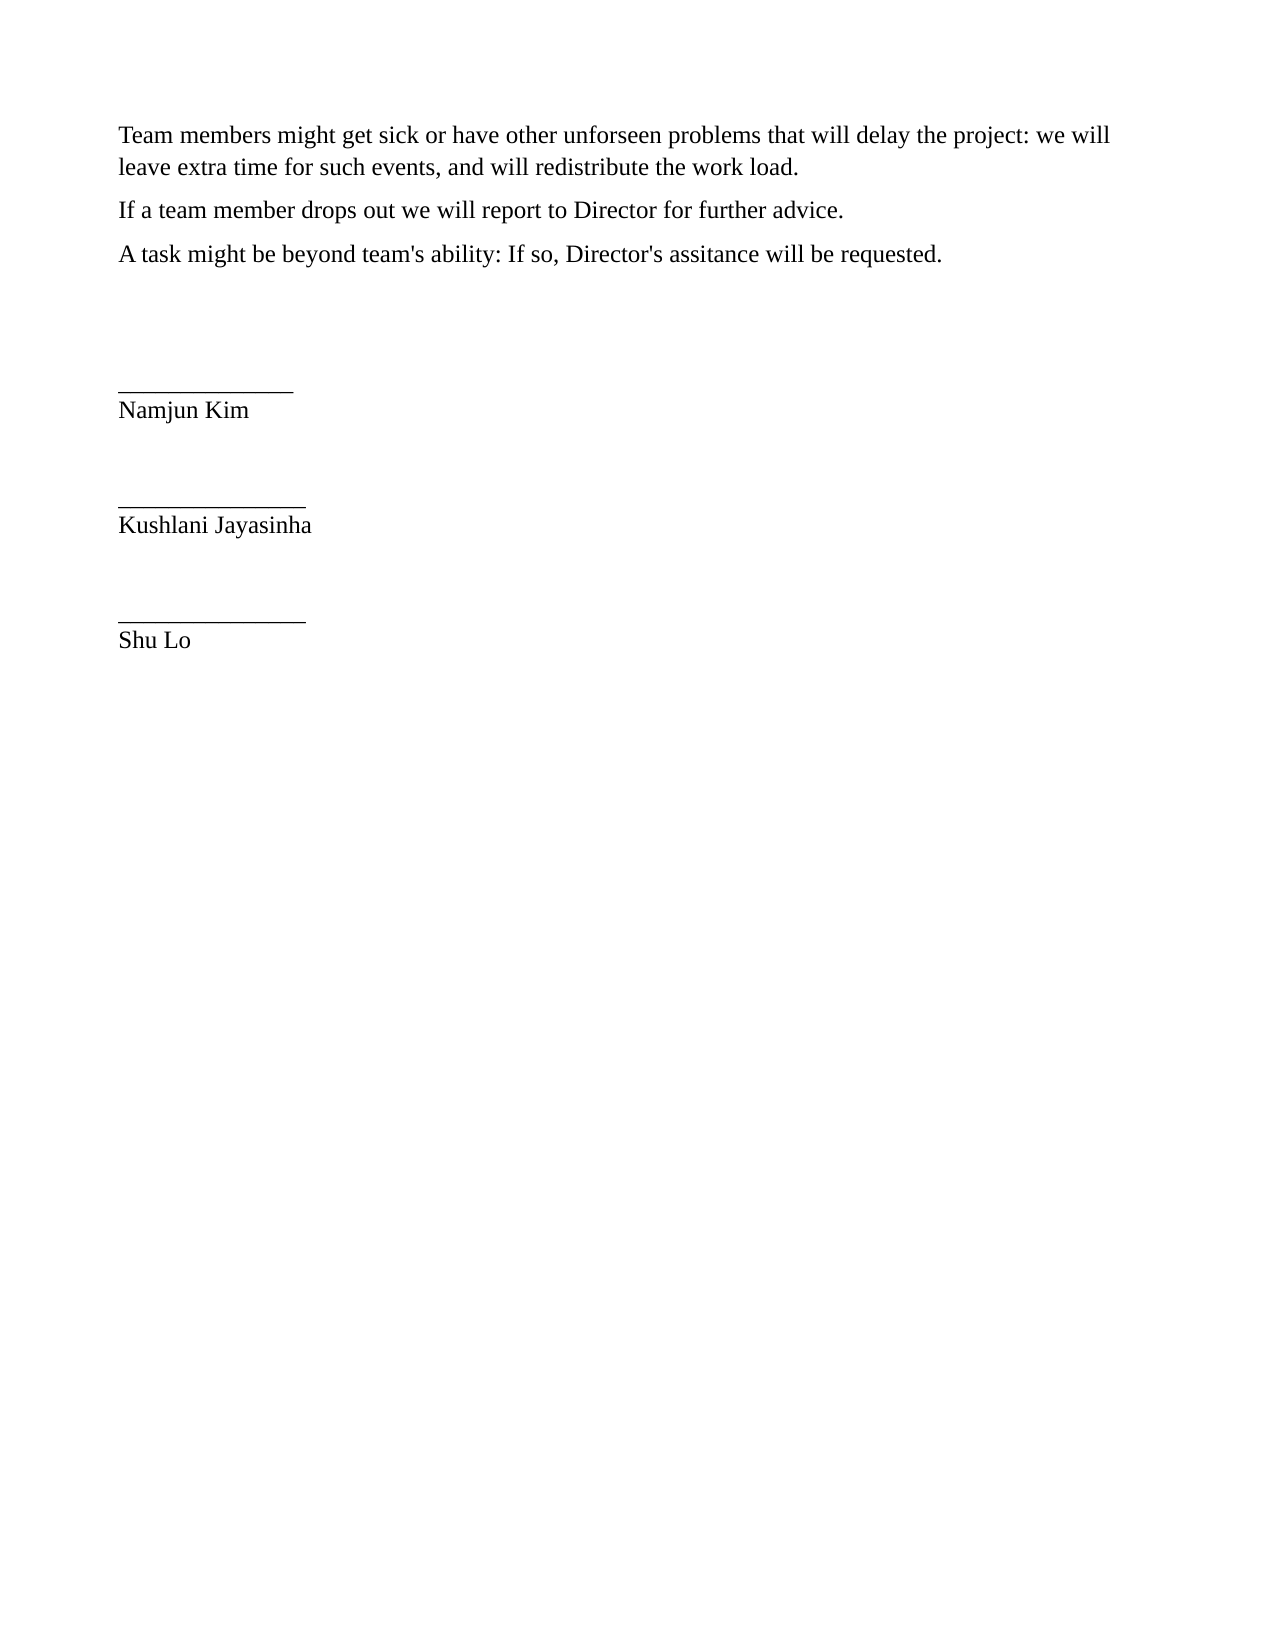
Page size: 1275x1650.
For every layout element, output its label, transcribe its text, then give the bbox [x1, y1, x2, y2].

text If a team member drops out we will report to Director for further advice. [118, 193, 1157, 224]
text Shu Lo [118, 626, 1157, 654]
text ______________ [118, 367, 1157, 396]
text Namjun Kim [118, 396, 1157, 424]
text _______________ [118, 597, 1157, 626]
text _______________ [118, 482, 1157, 511]
text Team members might get sick or have other unforseen problems that will delay the project: we will leave extra time for such events, and will redistribute the work load. [118, 118, 1157, 181]
text Kushlani Jayasinha [118, 511, 1157, 539]
text A task might be beyond team's ability: If so, Director's assitance will be requested. [118, 237, 1157, 268]
